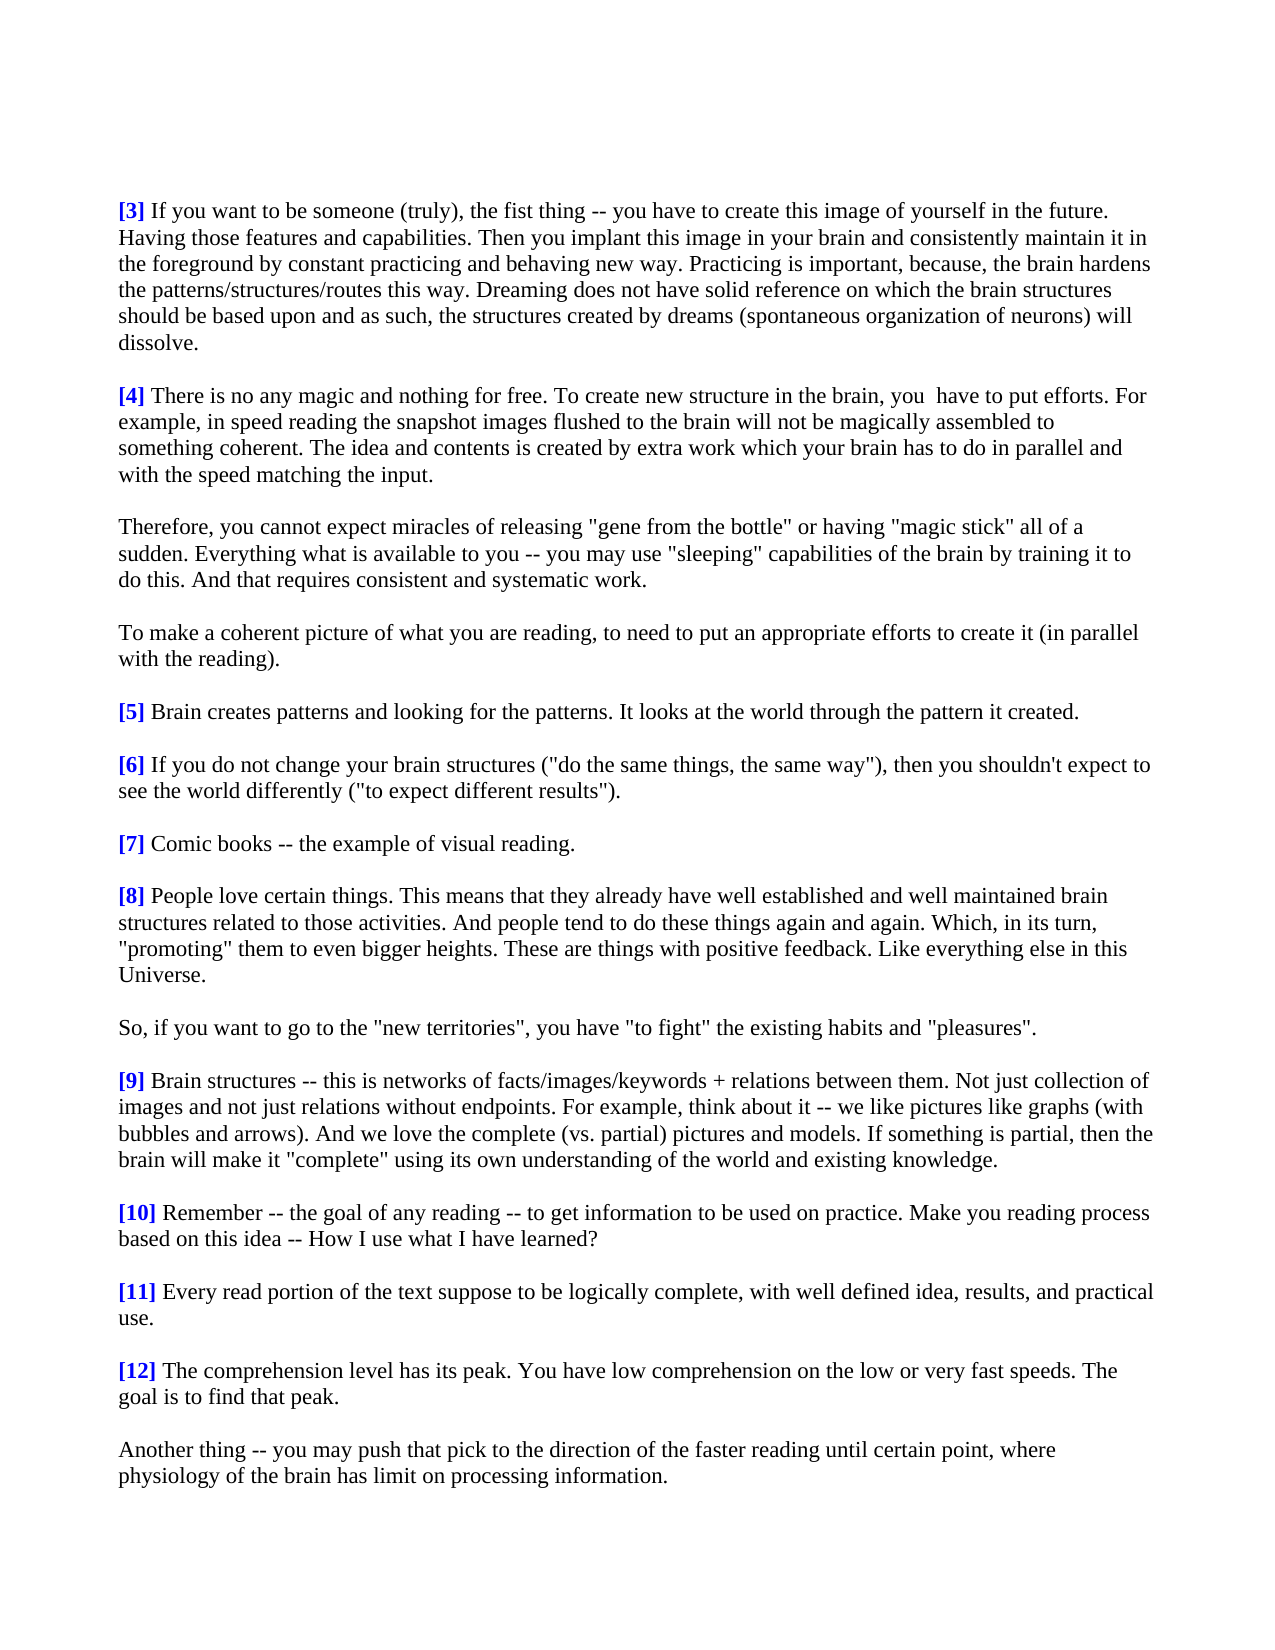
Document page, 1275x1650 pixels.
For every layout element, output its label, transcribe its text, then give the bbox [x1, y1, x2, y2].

text To make a coherent picture of what you are reading, to need to put an appropriate efforts to create it (in parallel with the reading). [118, 619, 1157, 672]
text [9] Brain structures -- this is networks of facts/images/keywords + relations between them. Not just collection of images and not just relations without endpoints. For example, think about it -- we like pictures like graphs (with bubbles and arrows). And we love the complete (vs. partial) pictures and models. If something is partial, then the brain will make it "complete" using its own understanding of the world and existing knowledge. [118, 1067, 1157, 1172]
text [11] Every read portion of the text suppose to be logically complete, with well defined idea, results, and practical use. [118, 1278, 1157, 1330]
text [4] There is no any magic and nothing for free. To create new structure in the brain, you have to put efforts. For example, in speed reading the snapshot images flushed to the brain will not be magically assembled to something coherent. The idea and contents is created by extra work which your brain has to do in parallel and with the speed matching the input. [118, 382, 1157, 487]
text [3] If you want to be someone (truly), the fist thing -- you have to create this image of yourself in the future. Having those features and capabilities. Then you implant this image in your brain and consistently maintain it in the foreground by constant practicing and behaving new way. Practicing is important, because, the brain hardens the patterns/structures/routes this way. Dreaming does not have solid reference on which the brain structures should be based upon and as such, the structures created by dreams (spontaneous organization of neurons) will dissolve. [118, 197, 1157, 355]
text Another thing -- you may push that pick to the direction of the faster reading until certain point, where physiology of the brain has limit on processing information. [118, 1436, 1157, 1488]
text [5] Brain creates patterns and looking for the patterns. It looks at the world through the pattern it created. [118, 698, 1157, 724]
text [12] The comprehension level has its peak. You have low comprehension on the low or very fast speeds. The goal is to find that peak. [118, 1357, 1157, 1409]
text [10] Remember -- the goal of any reading -- to get information to be used on practice. Make you reading process based on this idea -- How I use what I have learned? [118, 1199, 1157, 1251]
text [8] People love certain things. This means that they already have well established and well maintained brain structures related to those activities. And people tend to do these things again and again. Which, in its turn, "promoting" them to even bigger heights. These are things with positive feedback. Like everything else in this Universe. [118, 882, 1157, 988]
text Therefore, you cannot expect miracles of releasing "gene from the bottle" or having "magic stick" all of a sudden. Everything what is available to you -- you may use "sleeping" capabilities of the brain by training it to do this. And that requires consistent and systematic work. [118, 513, 1157, 592]
text [7] Comic books -- the example of visual reading. [118, 830, 1157, 856]
text So, if you want to go to the "new territories", you have "to fight" the existing habits and "pleasures". [118, 1014, 1157, 1041]
text [6] If you do not change your brain structures ("do the same things, the same way"), then you shouldn't expect to see the world differently ("to expect different results"). [118, 751, 1157, 803]
